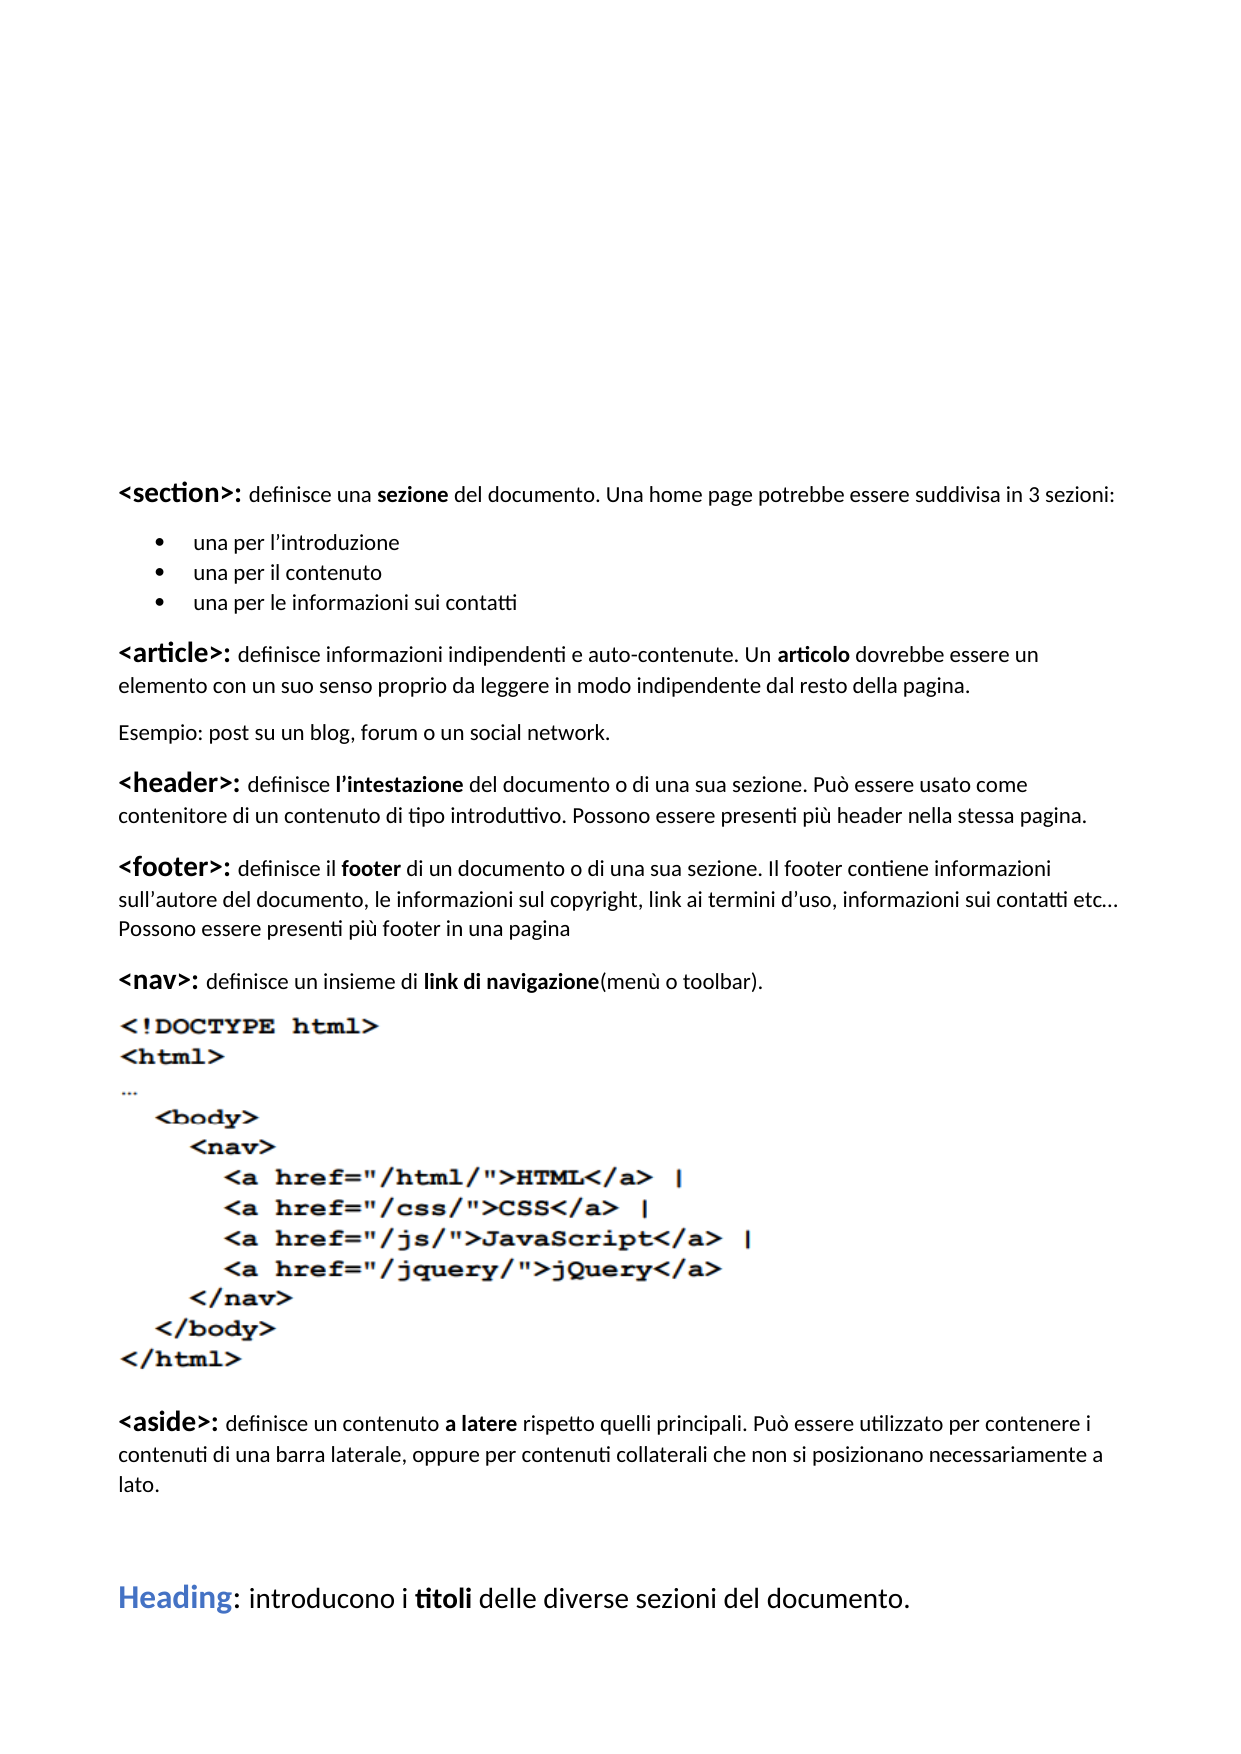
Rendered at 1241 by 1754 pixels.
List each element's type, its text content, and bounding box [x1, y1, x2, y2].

text <nav>: definisce un insieme di link di navigazione(menù o toolbar). [118, 961, 1122, 997]
text <aside>: definisce un contenuto a latere rispetto quelli principali. Può essere utilizzato per contenere i contenuti di una barra laterale, oppure per contenuti collaterali che non si posizionano necessariamente a lato. [118, 1403, 1122, 1498]
text <footer>: definisce il footer di un documento o di una sua sezione. Il footer contiene informazioni sull’autore del documento, le informazioni sul copyright, link ai termini d’uso, informazioni sui contatti etc… Possono essere presenti più footer in una pagina [118, 848, 1122, 943]
text <article>: definisce informazioni indipendenti e auto-contenute. Un articolo dovrebbe essere un elemento con un suo senso proprio da leggere in modo indipendente dal resto della pagina. [118, 634, 1122, 699]
text <section>: definisce una sezione del documento. Una home page potrebbe essere suddivisa in 3 sezioni: [118, 474, 1122, 509]
list una per il contenuto [156, 558, 1122, 586]
list una per le informazioni sui contatti [156, 588, 1122, 616]
text <header>: definisce l’intestazione del documento o di una sua sezione. Può essere usato come contenitore di un contenuto di tipo introduttivo. Possono essere presenti più header nella stessa pagina. [118, 764, 1122, 829]
text Esempio: post su un blog, forum o un social network. [118, 718, 1122, 746]
text Heading: introducono i titoli delle diverse sezioni del documento. [118, 1576, 1122, 1617]
list una per l’introduzione [156, 528, 1122, 556]
